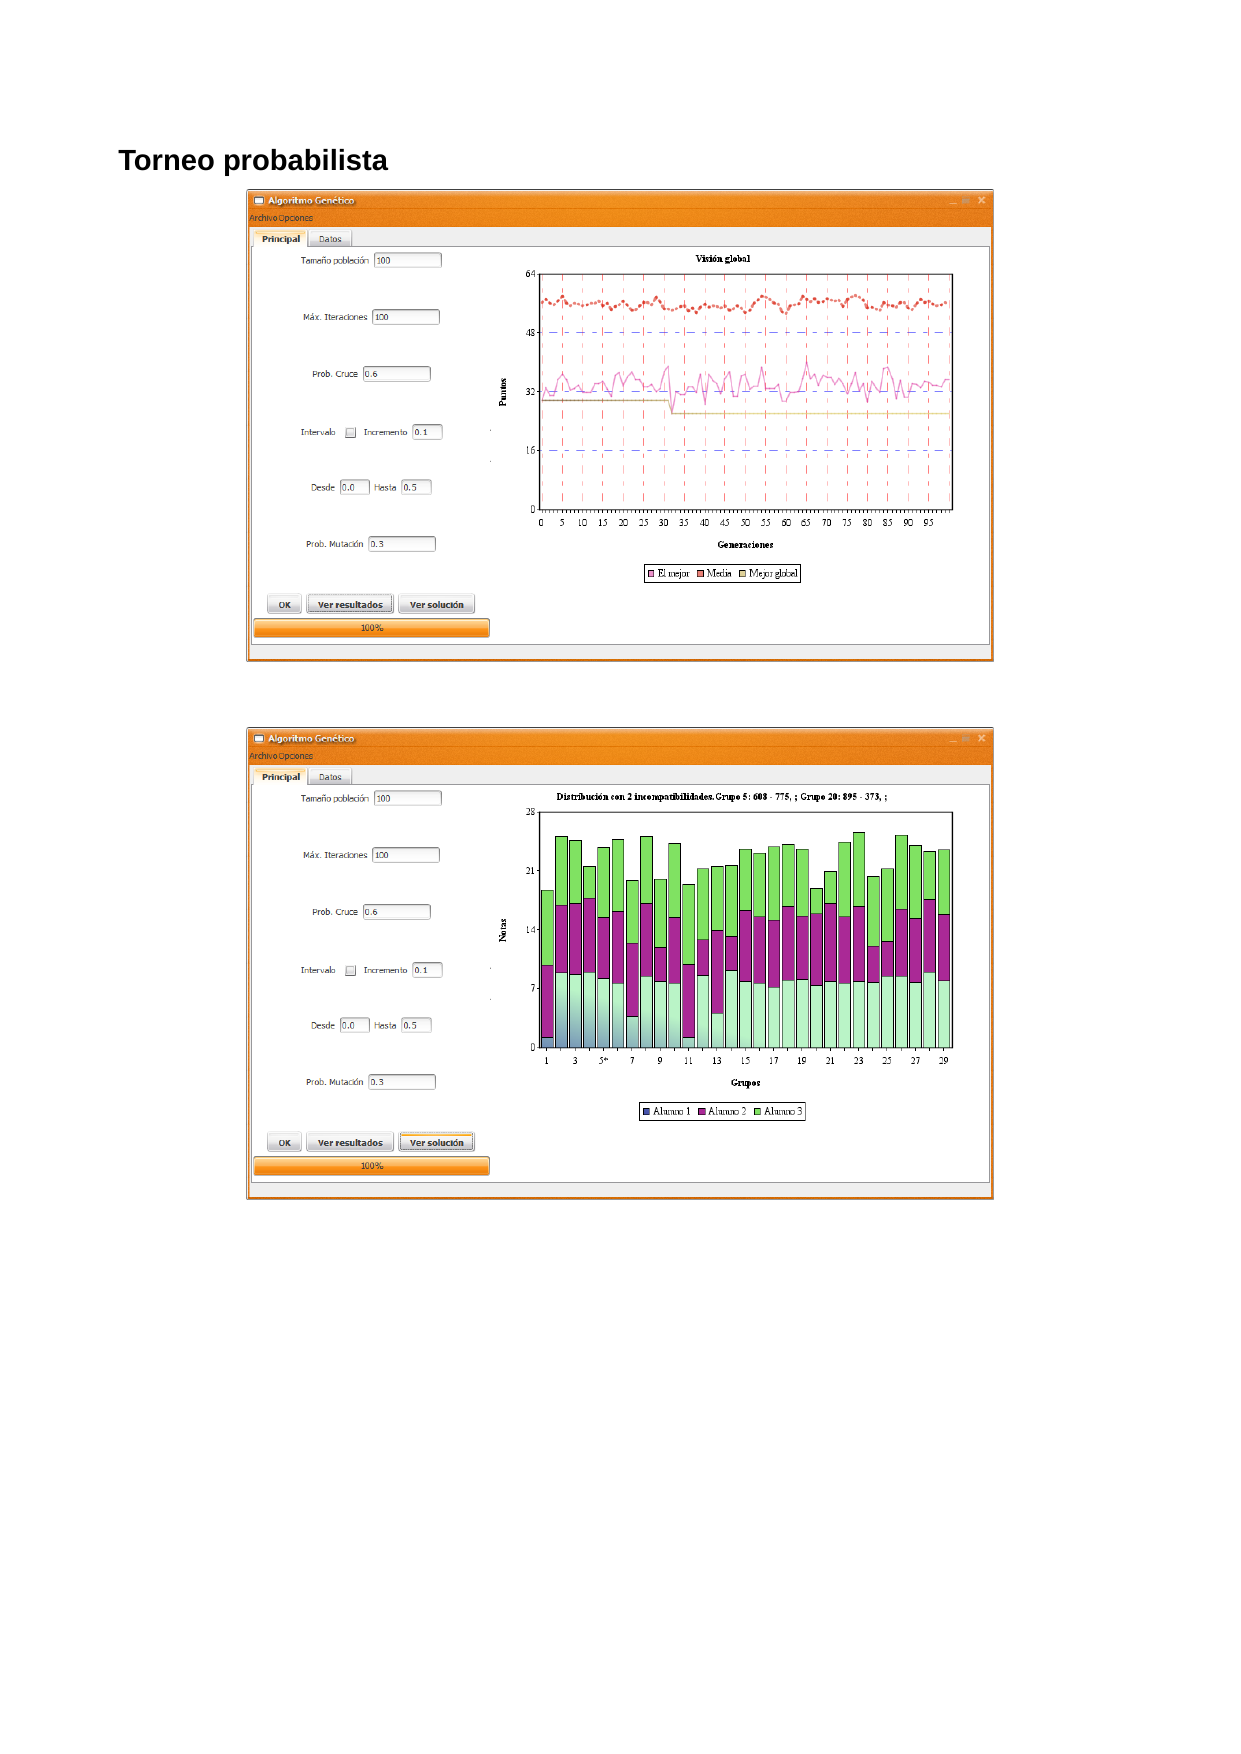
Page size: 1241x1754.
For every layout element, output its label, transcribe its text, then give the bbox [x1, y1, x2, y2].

picture [246, 189, 994, 662]
subtitle Torneo probabilista [118, 143, 1122, 177]
picture [246, 727, 994, 1200]
